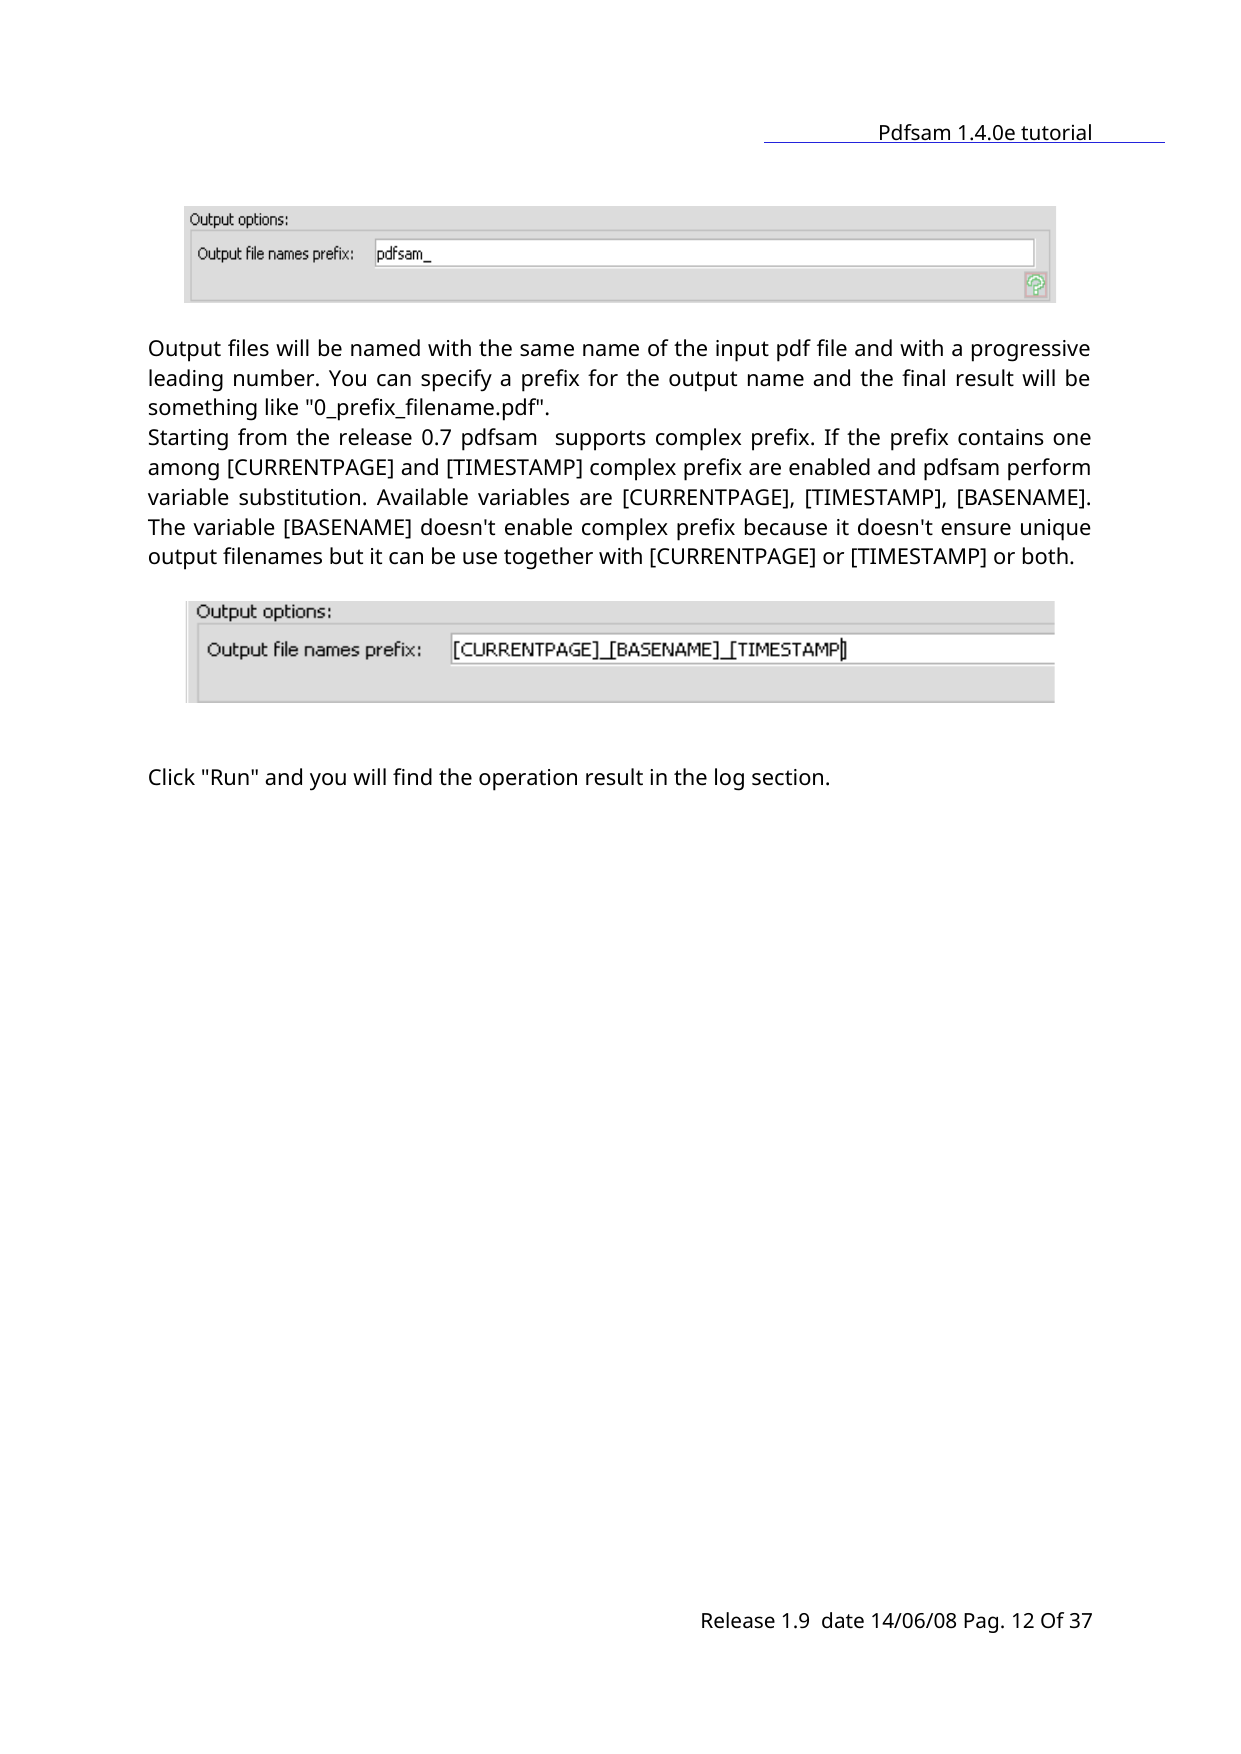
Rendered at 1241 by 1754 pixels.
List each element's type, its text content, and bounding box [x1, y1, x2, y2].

text Output files will be named with the same name of the input pdf file and with a progressive leading number. You can specify a prefix for the output name and the final result will be something like "0_prefix_filename.pdf". [148, 333, 1093, 422]
text Click "Run" and you will find the operation result in the log section. [148, 762, 1093, 792]
text Starting from the release 0.7 pdfsam supports complex prefix. If the prefix contains one among [CURRENTPAGE] and [TIMESTAMP] complex prefix are enabled and pdfsam perform variable substitution. Available variables are [CURRENTPAGE], [TIMESTAMP], [BASENAME]. The variable [BASENAME] doesn't enable complex prefix because it doesn't ensure unique output filenames but it can be use together with [CURRENTPAGE] or [TIMESTAMP] or both. [148, 422, 1093, 571]
